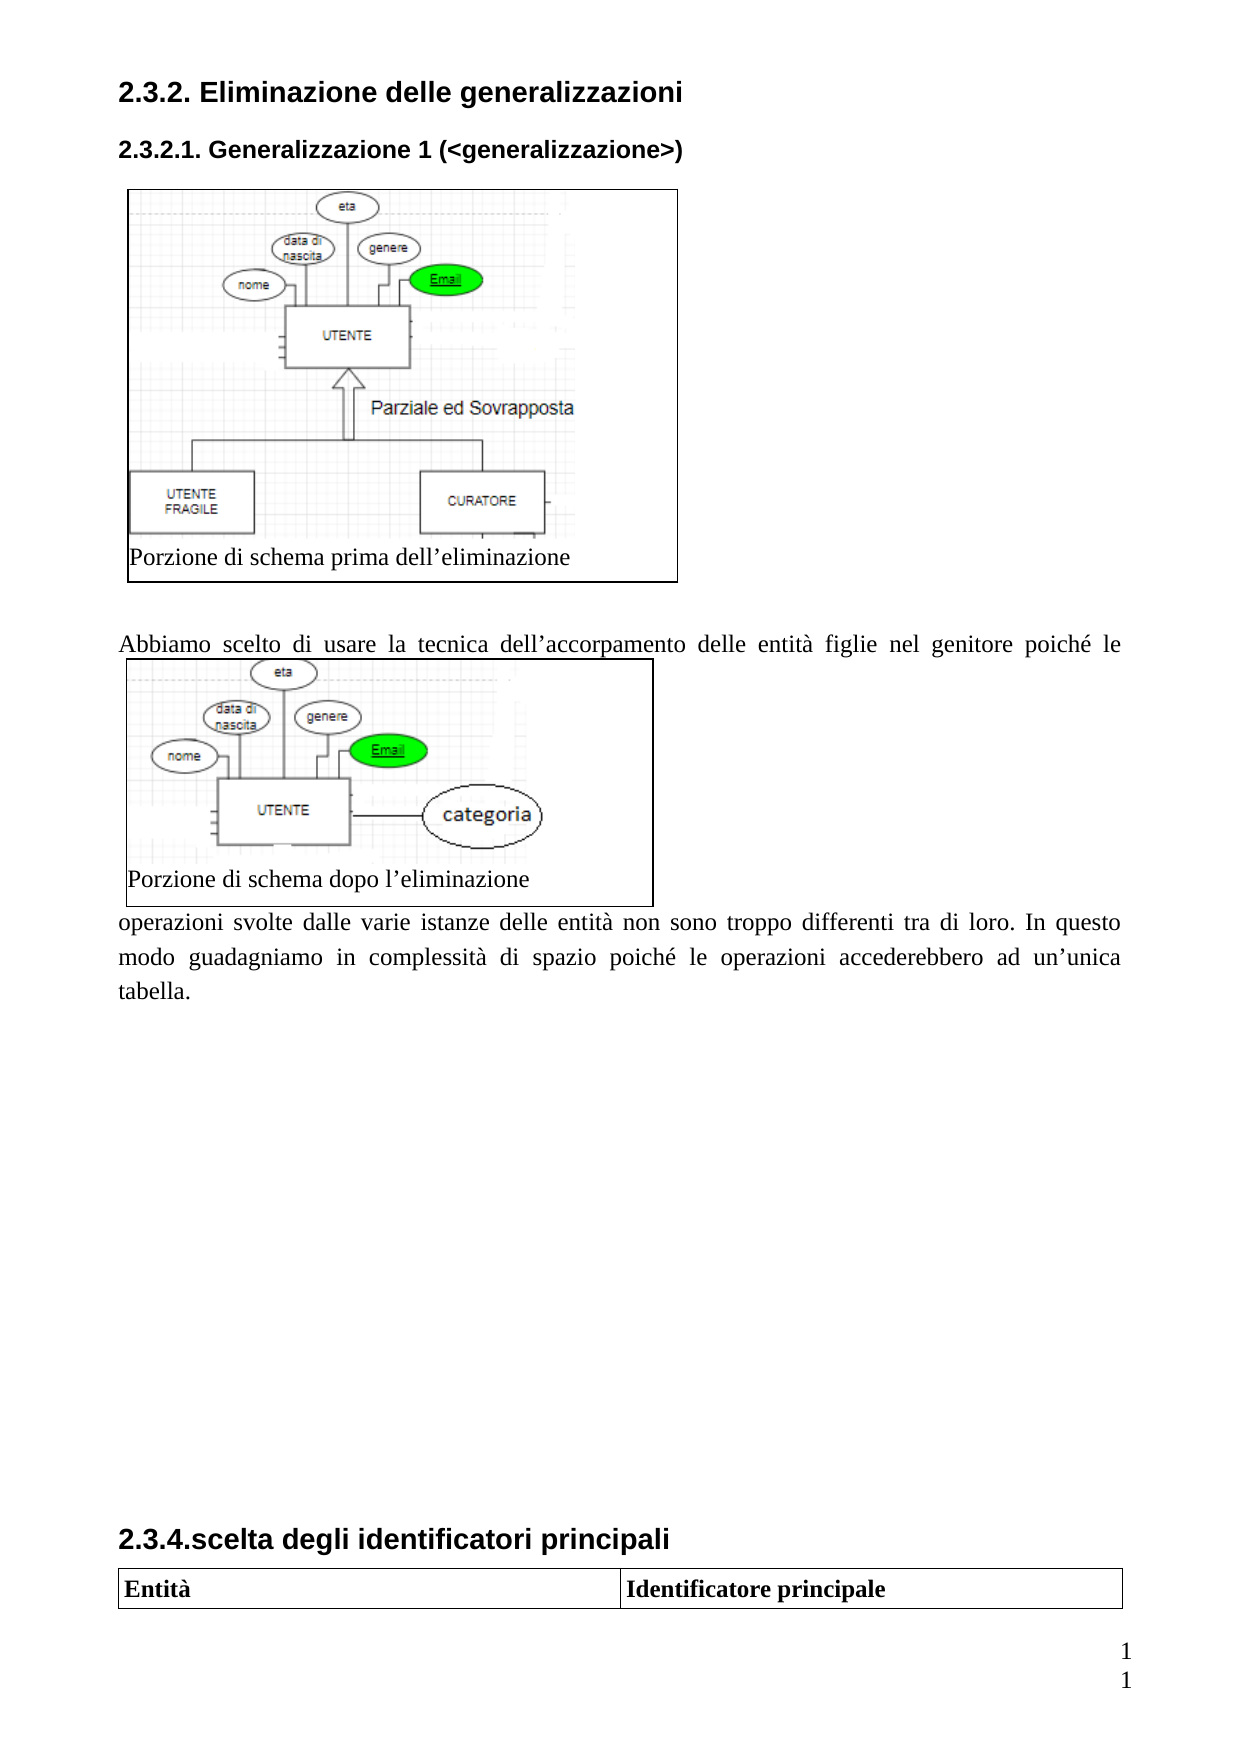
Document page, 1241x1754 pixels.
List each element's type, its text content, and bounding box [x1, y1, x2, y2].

text Porzione di schema dopo l’eliminazione [127, 864, 652, 892]
text Abbiamo scelto di usare la tecnica dell’accorpamento delle entità figlie nel genitore poiché le operazioni svolte dalle varie istanze delle entità non sono troppo differenti tra di loro. In questo modo guadagniamo in complessità di spazio poiché le operazioni accederebbero ad un’unica tabella. [118, 629, 1122, 1005]
subtitle [575, 190, 677, 542]
subtitle 2.3.4.scelta degli identificatori principali [118, 1522, 1122, 1556]
subtitle 2.3.2.1. Generalizzazione 1 (<generalizzazione>) [118, 135, 1122, 164]
subtitle 2.3.2. Eliminazione delle generalizzazioni [118, 75, 1122, 108]
text Porzione di schema prima dell’eliminazione [129, 542, 677, 571]
subtitle [129, 571, 677, 581]
table_header Identificatore principale [621, 1569, 1122, 1608]
table_header Entità [119, 1569, 620, 1608]
